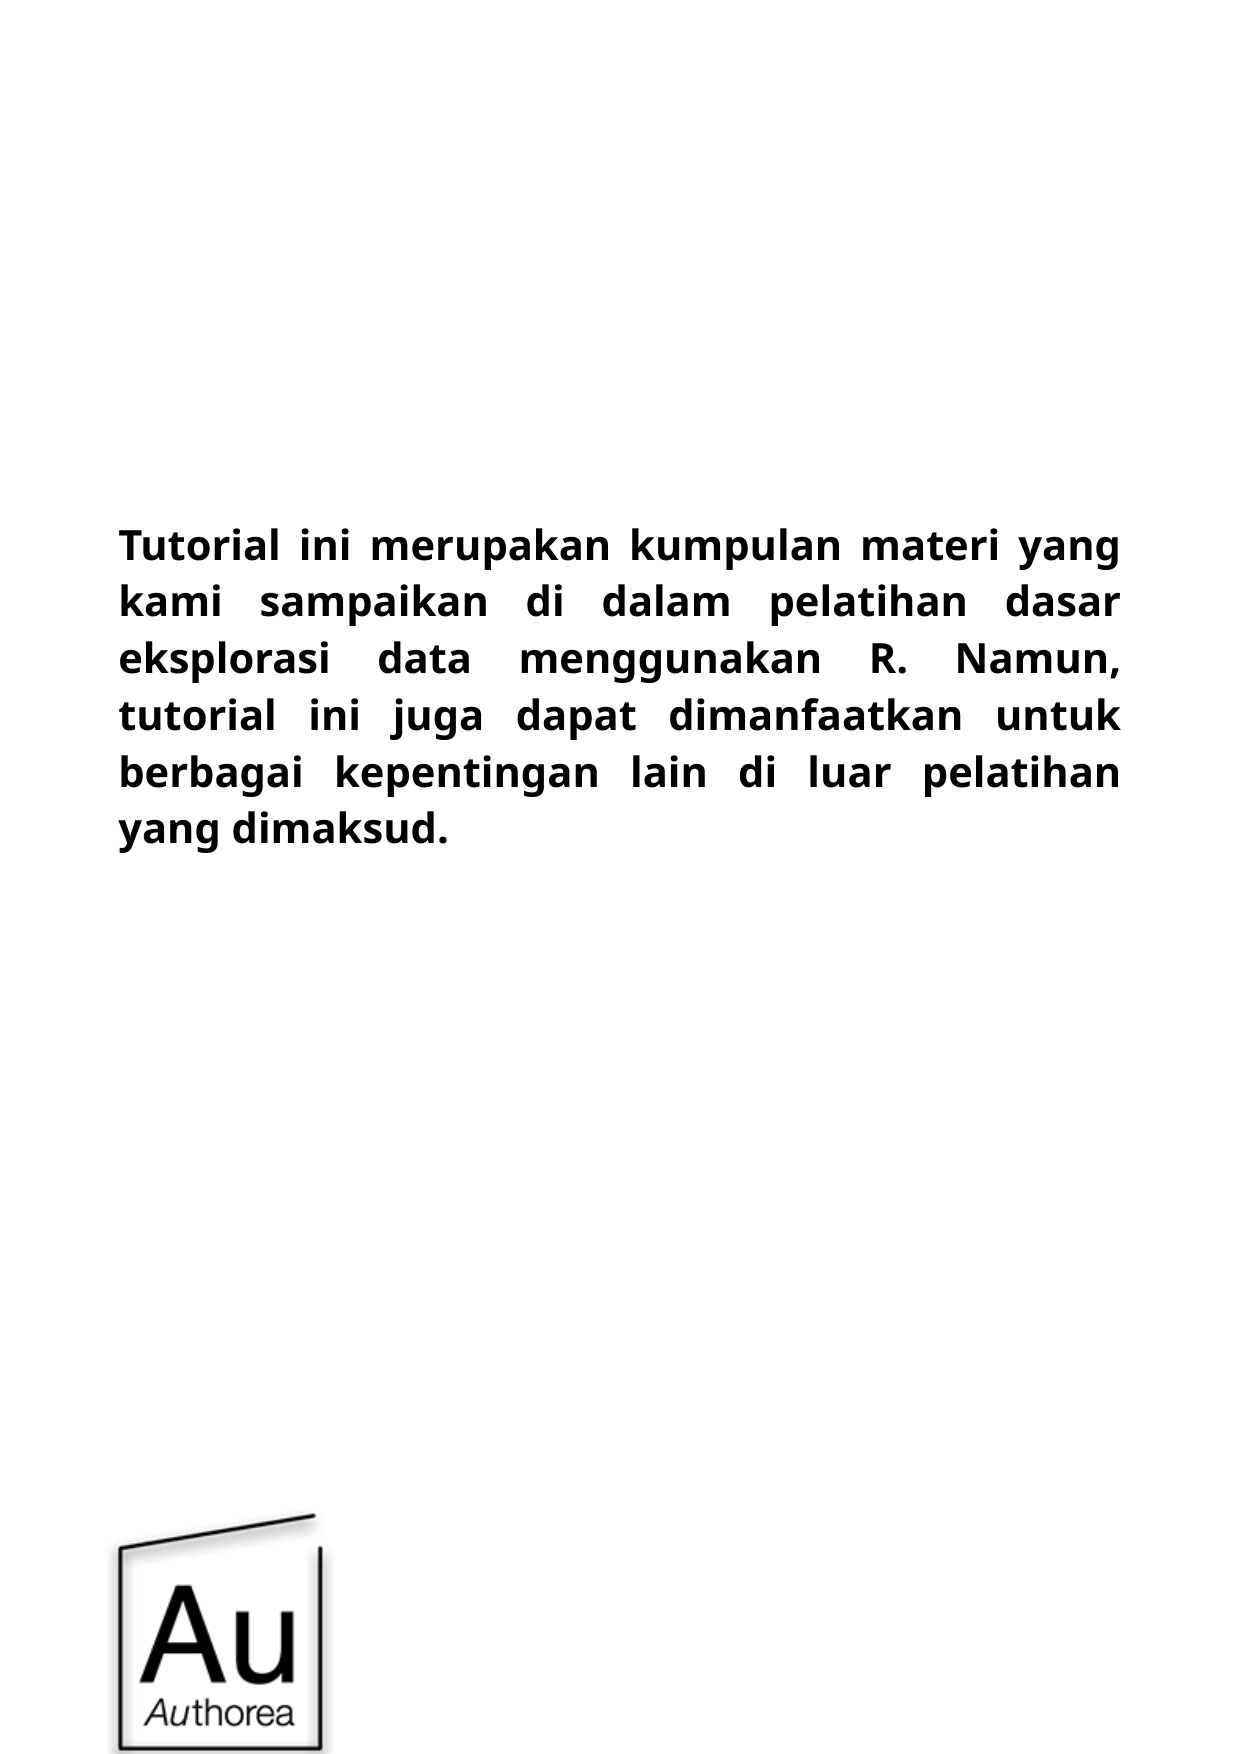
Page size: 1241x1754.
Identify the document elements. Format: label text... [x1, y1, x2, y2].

picture [95, 1503, 346, 1754]
text Tutorial ini merupakan kumpulan materi yang kami sampaikan di dalam pelatihan dasar eksplorasi data menggunakan R. Namun, tutorial ini juga dapat dimanfaatkan untuk berbagai kepentingan lain di luar pelatihan yang dimaksud. [118, 516, 1122, 856]
